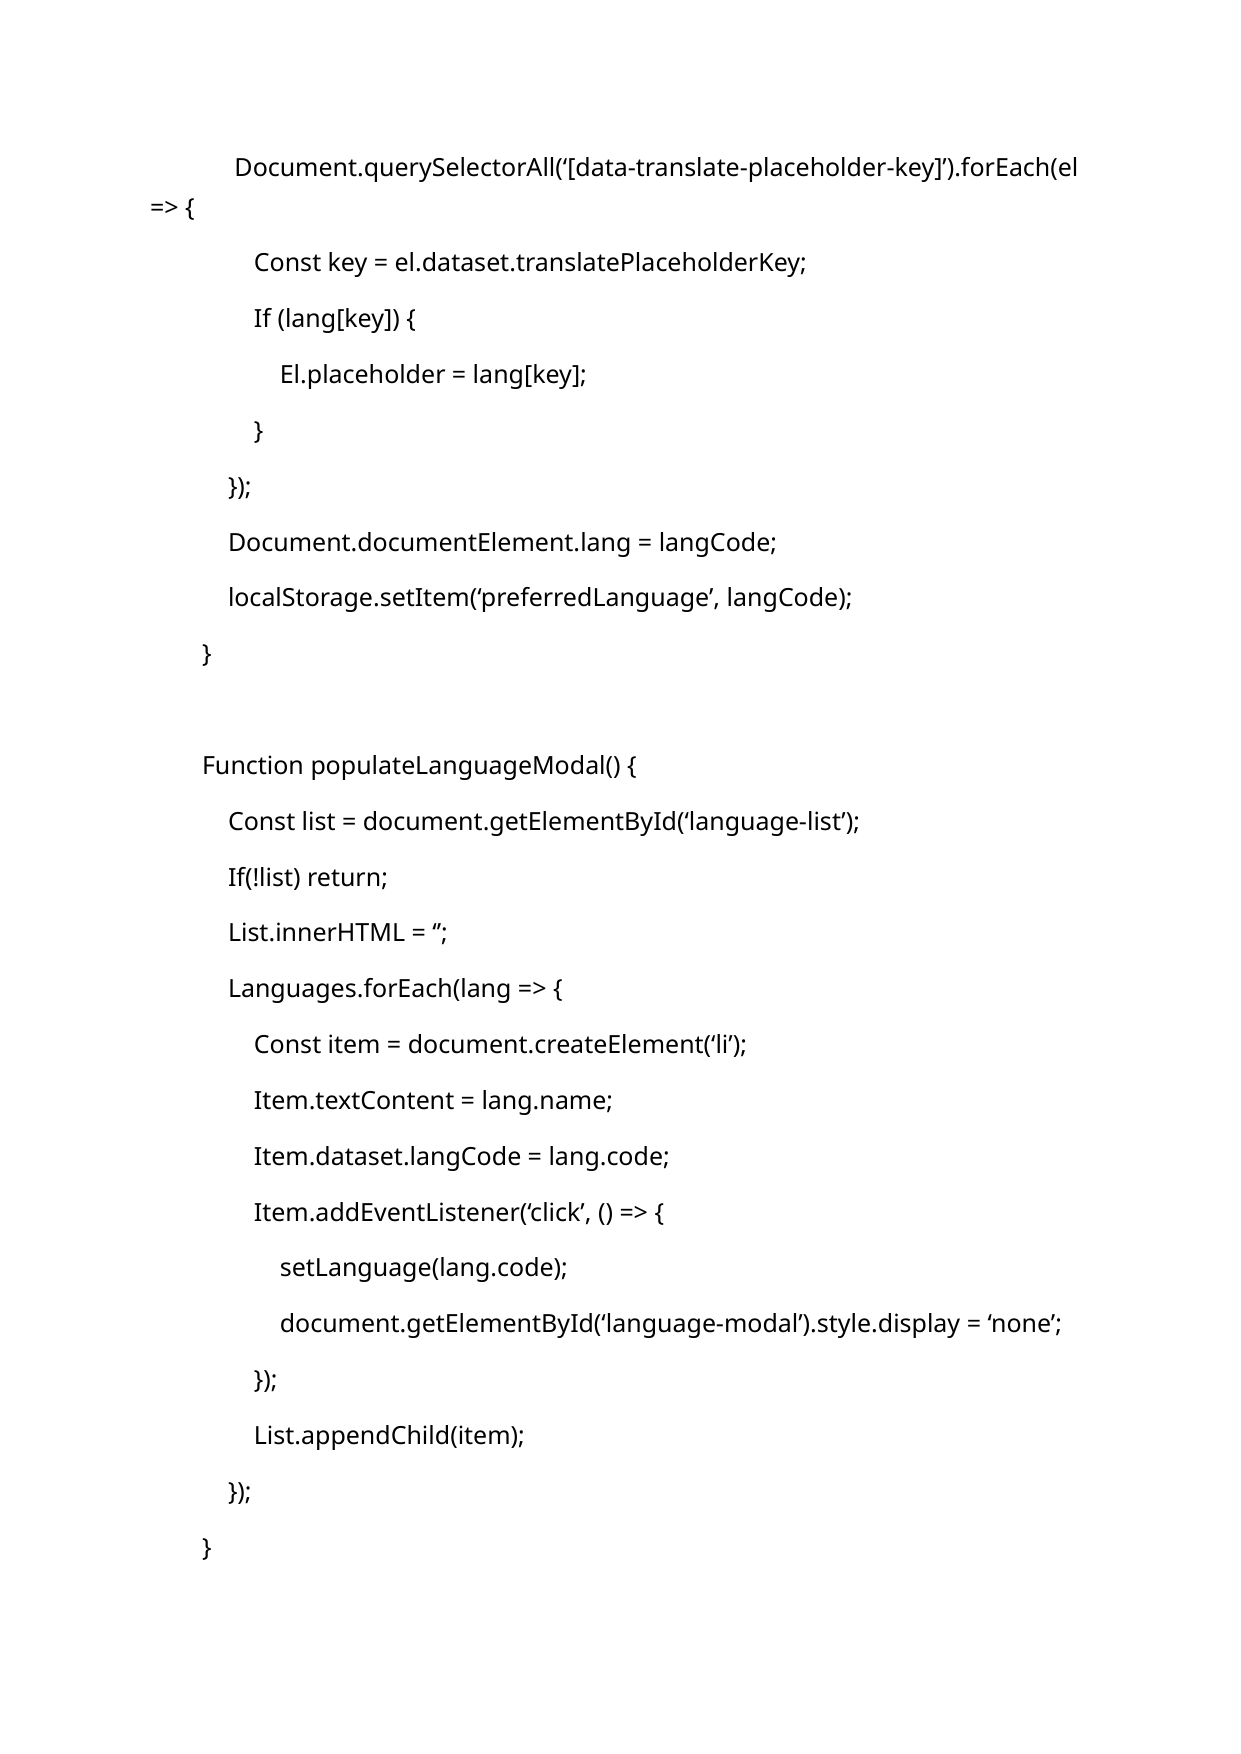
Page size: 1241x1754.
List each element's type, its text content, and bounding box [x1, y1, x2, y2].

text Languages.forEach(lang => { [150, 971, 1090, 1005]
text Const key = el.dataset.translatePlaceholderKey; [150, 245, 1090, 279]
text Item.textContent = lang.name; [150, 1082, 1090, 1117]
text Const list = document.getElementById(‘language-list’); [150, 803, 1090, 837]
text }); [150, 1362, 1090, 1396]
text } [150, 636, 1090, 670]
text Item.addEventListener(‘click’, () => { [150, 1194, 1090, 1228]
text If(!list) return; [150, 859, 1090, 893]
text If (lang[key]) { [150, 301, 1090, 335]
text Const item = document.createElement(‘li’); [150, 1027, 1090, 1061]
text Document.querySelectorAll(‘[data-translate-placeholder-key]’).forEach(el => { [150, 150, 1090, 223]
text }); [150, 1473, 1090, 1507]
text Document.documentElement.lang = langCode; [150, 524, 1090, 558]
text } [150, 1529, 1090, 1563]
text Function populateLanguageModal() { [150, 747, 1090, 782]
text }); [150, 468, 1090, 502]
text } [150, 412, 1090, 447]
text Item.dataset.langCode = lang.code; [150, 1138, 1090, 1172]
text List.innerHTML = ‘’; [150, 915, 1090, 949]
text El.placeholder = lang[key]; [150, 357, 1090, 391]
text document.getElementById(‘language-modal’).style.display = ‘none’; [150, 1306, 1090, 1340]
text setLanguage(lang.code); [150, 1250, 1090, 1284]
text localStorage.setItem(‘preferredLanguage’, langCode); [150, 580, 1090, 614]
text List.appendChild(item); [150, 1417, 1090, 1452]
